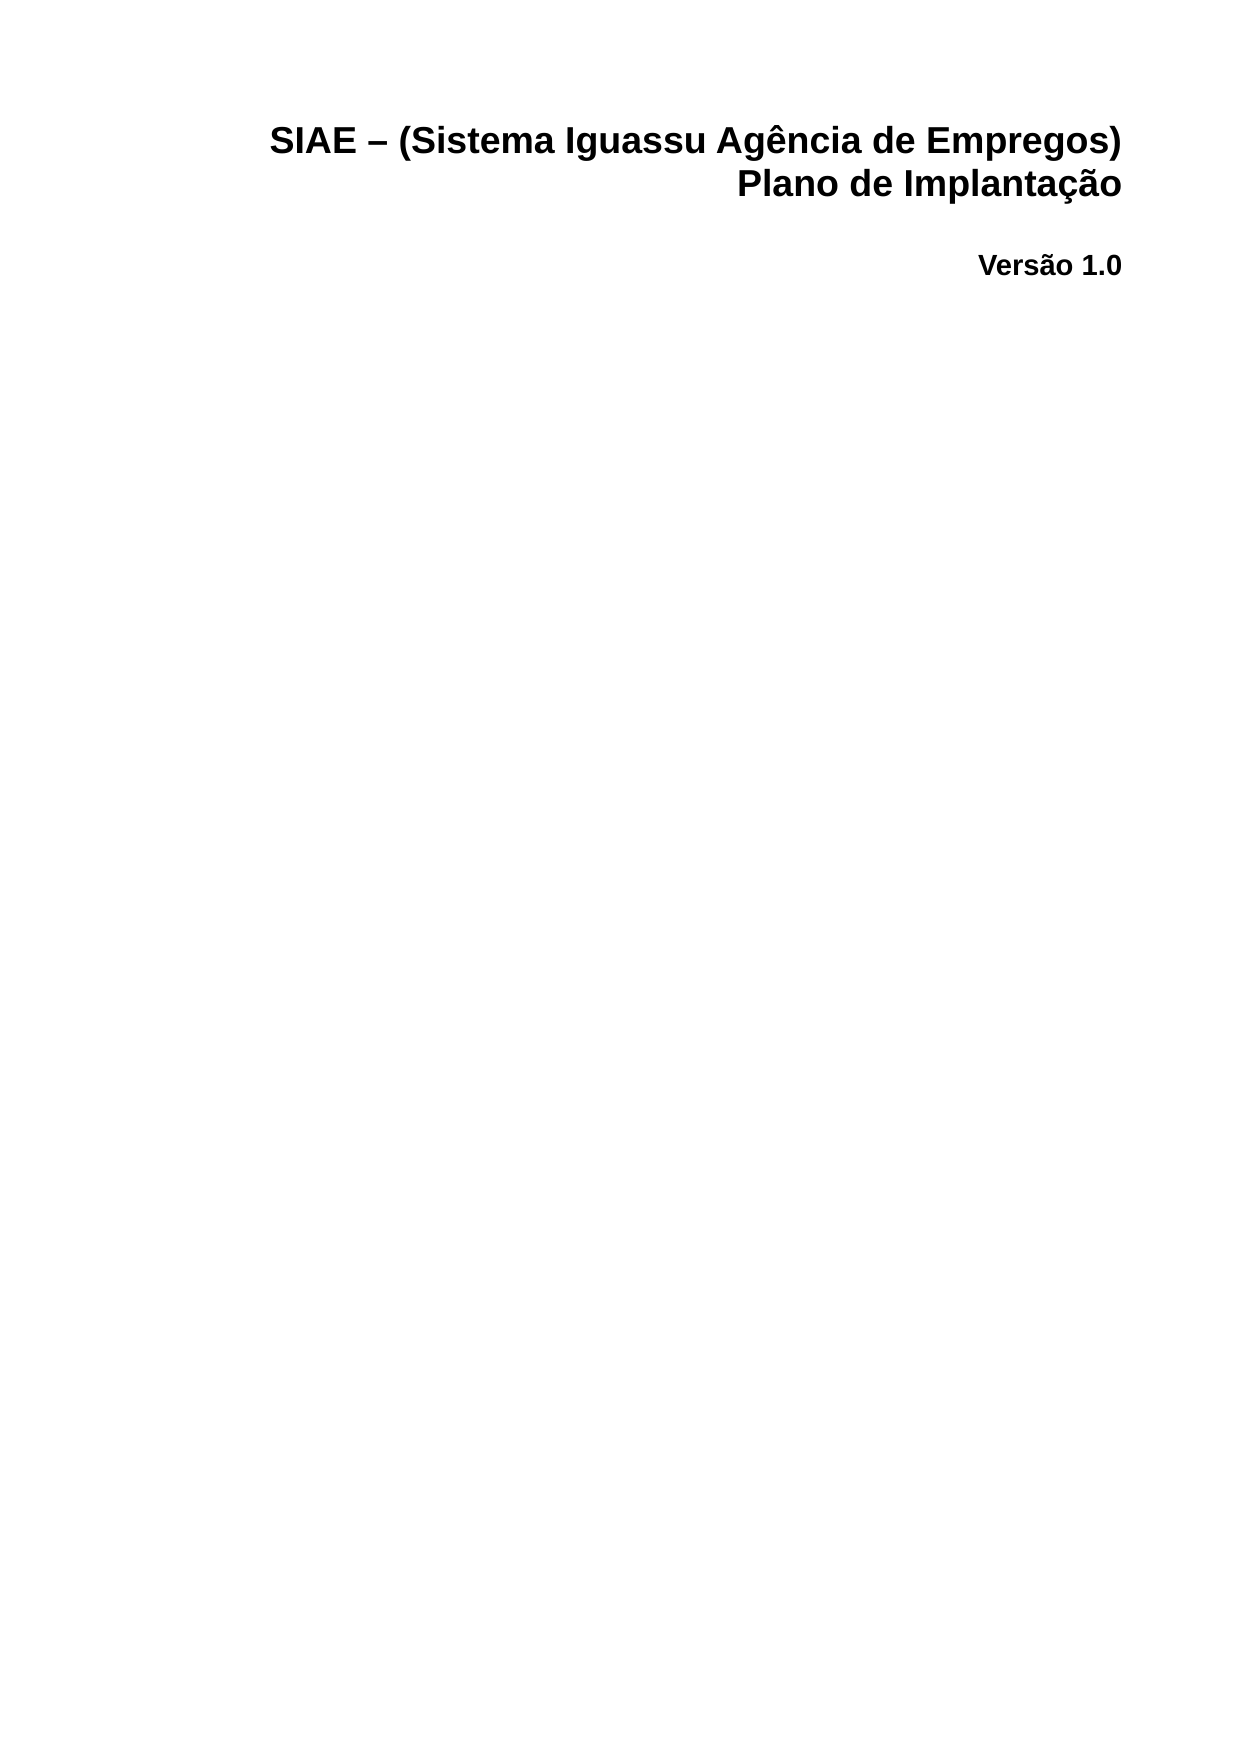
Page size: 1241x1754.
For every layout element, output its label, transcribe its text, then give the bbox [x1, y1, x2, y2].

text Plano de Implantação [118, 161, 1122, 204]
text Versão 1.0 [118, 247, 1122, 281]
text SIAE – (Sistema Iguassu Agência de Empregos) [118, 118, 1122, 161]
